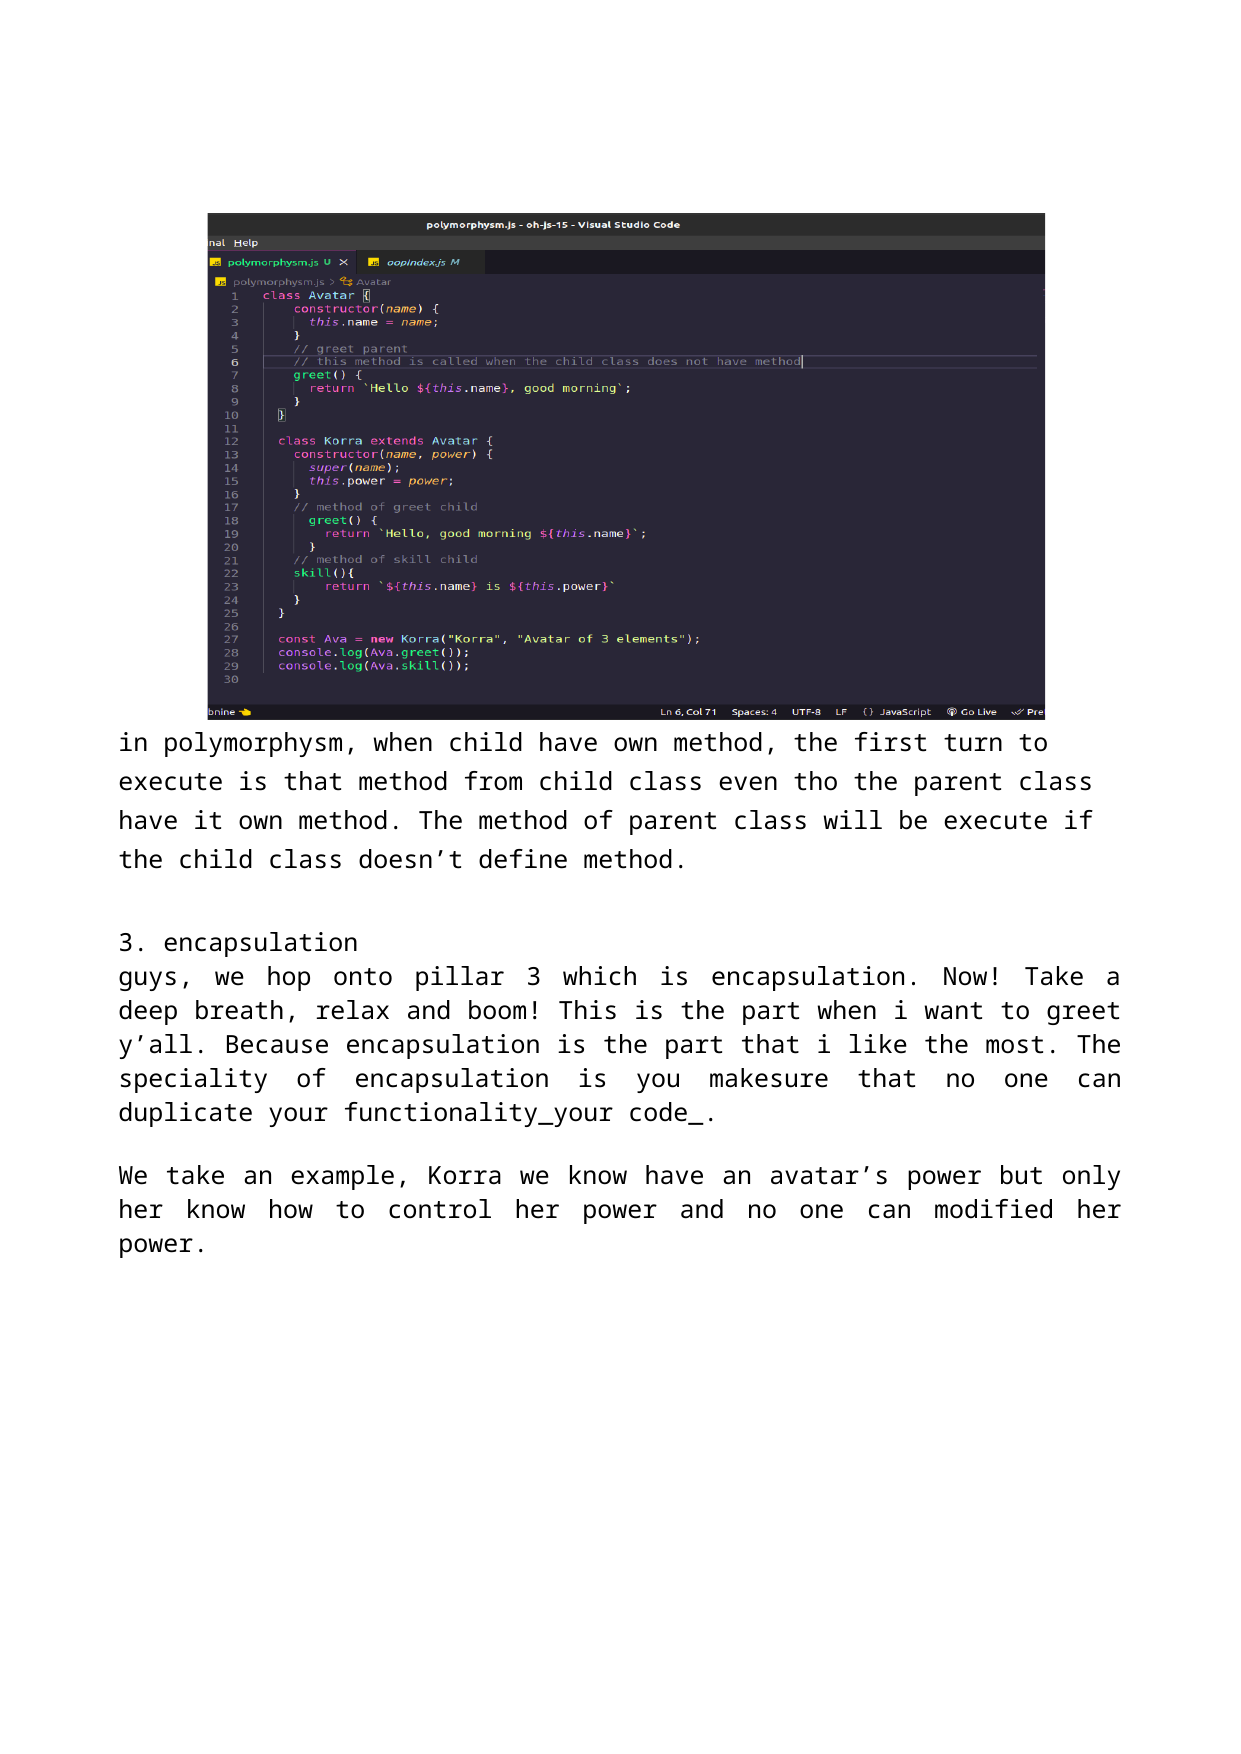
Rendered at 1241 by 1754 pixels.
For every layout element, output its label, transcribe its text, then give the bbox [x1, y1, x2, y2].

text in polymorphysm, when child have own method, the first turn to execute is that method from child class even tho the parent class have it own method. The method of parent class will be execute if the child class doesn’t define method. [118, 213, 1122, 876]
text We take an example, Korra we know have an avatar’s power but only her know how to control her power and no one can modified her power. [118, 1157, 1122, 1259]
text 3. encapsulation [118, 924, 1122, 958]
picture [207, 213, 1045, 720]
text guys, we hop onto pillar 3 which is encapsulation. Now! Take a deep breath, relax and boom! This is the part when i want to greet y’all. Because encapsulation is the part that i like the most. The speciality of encapsulation is you makesure that no one can duplicate your functionality_your code_. [118, 958, 1122, 1129]
